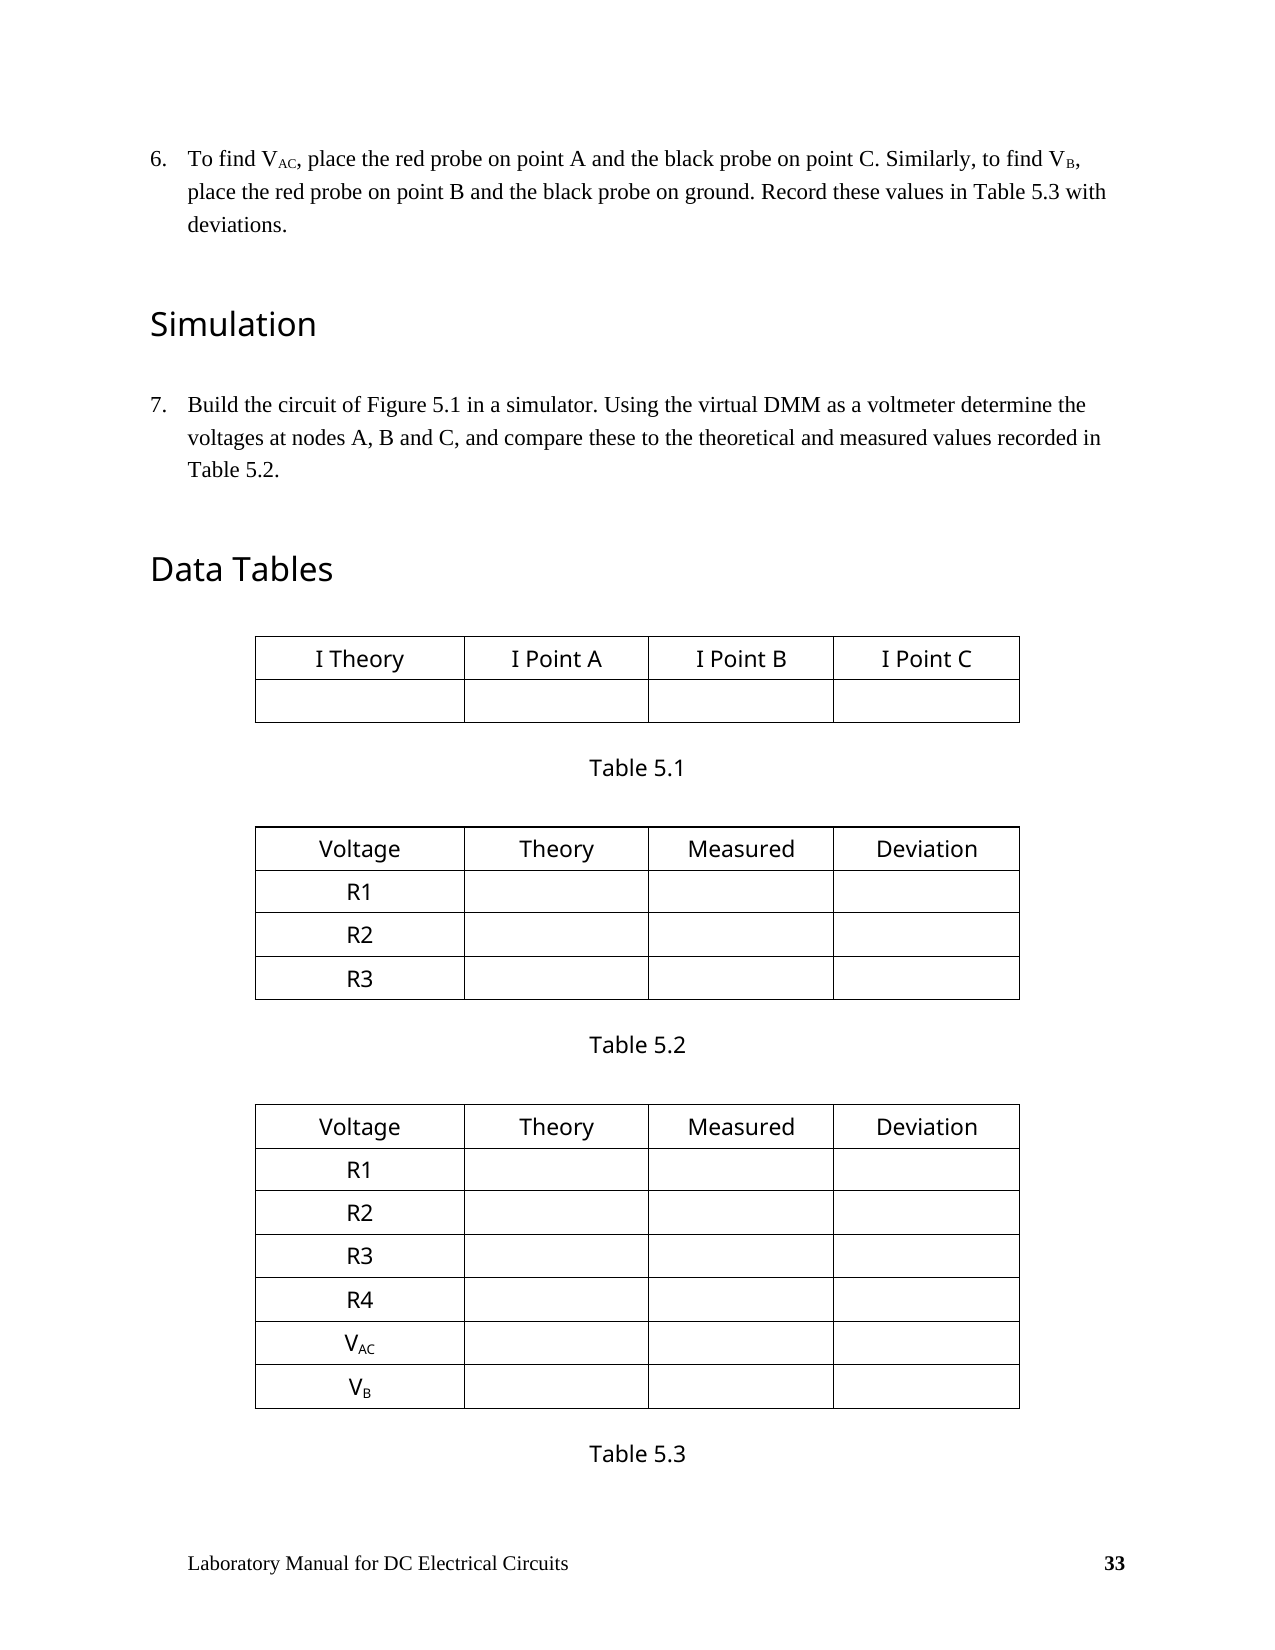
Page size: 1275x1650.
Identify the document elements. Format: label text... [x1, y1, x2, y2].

table_cell R3 [256, 1235, 464, 1277]
table_header Measured [649, 1105, 833, 1148]
table_header Deviation [834, 828, 1019, 870]
table_cell [649, 1278, 833, 1321]
table_cell [465, 1365, 648, 1408]
table_cell [834, 1365, 1019, 1408]
table_cell [465, 680, 648, 722]
table_cell R2 [256, 1191, 464, 1233]
text Table 5.2 [150, 1029, 1125, 1060]
table_cell [649, 957, 833, 999]
table_cell [465, 957, 648, 999]
table_cell [649, 871, 833, 912]
table_cell [834, 1322, 1019, 1364]
table_cell R2 [256, 913, 464, 956]
table_header I Point B [649, 637, 833, 679]
table_cell VB [256, 1365, 464, 1408]
table_cell [834, 1278, 1019, 1321]
table_header Measured [649, 828, 833, 870]
table_cell [834, 1191, 1019, 1233]
text Table 5.1 [150, 751, 1125, 783]
table_cell [649, 1365, 833, 1408]
text Table 5.3 [150, 1437, 1125, 1469]
table_cell [465, 1235, 648, 1277]
table_header Voltage [256, 1105, 464, 1148]
table_header I Point C [834, 637, 1019, 679]
table_cell [834, 871, 1019, 912]
table_cell R4 [256, 1278, 464, 1321]
table_cell [649, 1235, 833, 1277]
table_cell R1 [256, 871, 464, 912]
text Data Tables [150, 546, 1125, 592]
table_cell [649, 1191, 833, 1233]
text Simulation [150, 301, 1125, 346]
table_cell [834, 913, 1019, 956]
table_header Theory [465, 1105, 648, 1148]
table_cell [834, 1235, 1019, 1277]
table_cell [465, 1278, 648, 1321]
table_cell [649, 913, 833, 956]
table_header I Theory [256, 637, 464, 679]
table_cell R1 [256, 1149, 464, 1190]
table_cell VAC [256, 1322, 464, 1364]
list Build the circuit of Figure 5.1 in a simulator. Using the virtual DMM as a voltmeter determine the voltages at nodes A, B and C, and compare these to the theoretical and measured values recorded in Table 5.2. [150, 391, 1125, 483]
table_cell [834, 680, 1019, 722]
table_cell [834, 957, 1019, 999]
table_cell R3 [256, 957, 464, 999]
list To find VAC, place the red probe on point A and the black probe on point C. Similarly, to find VB, place the red probe on point B and the black probe on ground. Record these values in Table 5.3 with deviations. [150, 145, 1125, 238]
table_header Deviation [834, 1105, 1019, 1148]
table_cell [256, 680, 464, 722]
table_cell [465, 1191, 648, 1233]
table_cell [465, 913, 648, 956]
table_cell [649, 1322, 833, 1364]
table_cell [649, 680, 833, 722]
table_header Voltage [256, 828, 464, 870]
table_cell [465, 1322, 648, 1364]
table_header Theory [465, 828, 648, 870]
table_header I Point A [465, 637, 648, 679]
table_cell [465, 1149, 648, 1190]
table_cell [649, 1149, 833, 1190]
table_cell [834, 1149, 1019, 1190]
table_cell [465, 871, 648, 912]
